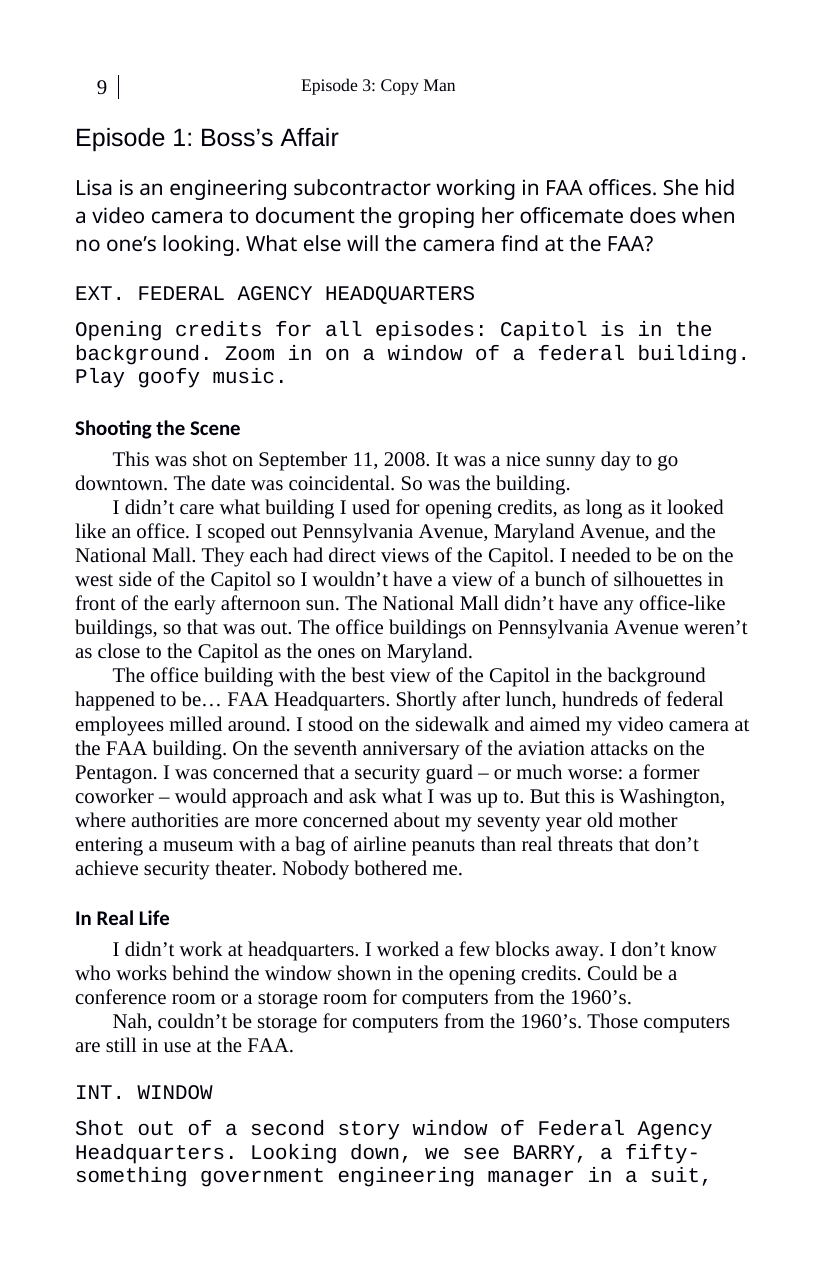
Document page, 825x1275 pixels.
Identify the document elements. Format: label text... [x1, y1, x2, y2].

text I didn’t care what building I used for opening credits, as long as it looked like an office. I scoped out Pennsylvania Avenue, Maryland Avenue, and the National Mall. They each had direct views of the Capitol. I needed to be on the west side of the Capitol so I wouldn’t have a view of a bunch of silhouettes in front of the early afternoon sun. The National Mall didn’t have any office-like buildings, so that was out. The office buildings on Pennsylvania Avenue weren’t as close to the Capitol as the ones on Maryland. [75, 495, 750, 663]
text Shot out of a second story window of Federal Agency Headquarters. Looking down, we see BARRY, a fifty-something government engineering manager in a suit, [75, 1118, 750, 1189]
subtitle INT. WINDOW [75, 1082, 750, 1106]
subtitle Shooting the Scene [75, 415, 750, 441]
subtitle Episode 1: Boss’s Affair [75, 123, 750, 152]
text The office building with the best view of the Capitol in the background happened to be… FAA Headquarters. Shortly after lunch, hundreds of federal employees milled around. I stood on the sidewalk and aimed my video camera at the FAA building. On the seventh anniversary of the aviation attacks on the Pentagon. I was concerned that a security guard – or much worse: a former coworker – would approach and ask what I was up to. But this is Washington, where authorities are more concerned about my seventy year old mother entering a museum with a bag of airline peanuts than real threats that don’t achieve security theater. Nobody bothered me. [75, 663, 750, 880]
text Opening credits for all episodes: Capitol is in the background. Zoom in on a window of a federal building. Play goofy music. [75, 319, 750, 390]
text I didn’t work at headquarters. I worked a few blocks away. I don’t know who works behind the window shown in the opening credits. Could be a conference room or a storage room for computers from the 1960’s. [75, 937, 750, 1009]
text Nah, couldn’t be storage for computers from the 1960’s. Those computers are still in use at the FAA. [75, 1009, 750, 1057]
subtitle EXT. FEDERAL AGENCY HEADQUARTERS [75, 283, 750, 307]
text This was shot on September 11, 2008. It was a nice sunny day to go downtown. The date was coincidental. So was the building. [75, 447, 750, 495]
text Lisa is an engineering subcontractor working in FAA offices. She hid a video camera to document the groping her officemate does when no one’s looking. What else will the camera find at the FAA? [75, 173, 750, 258]
subtitle In Real Life [75, 905, 750, 930]
